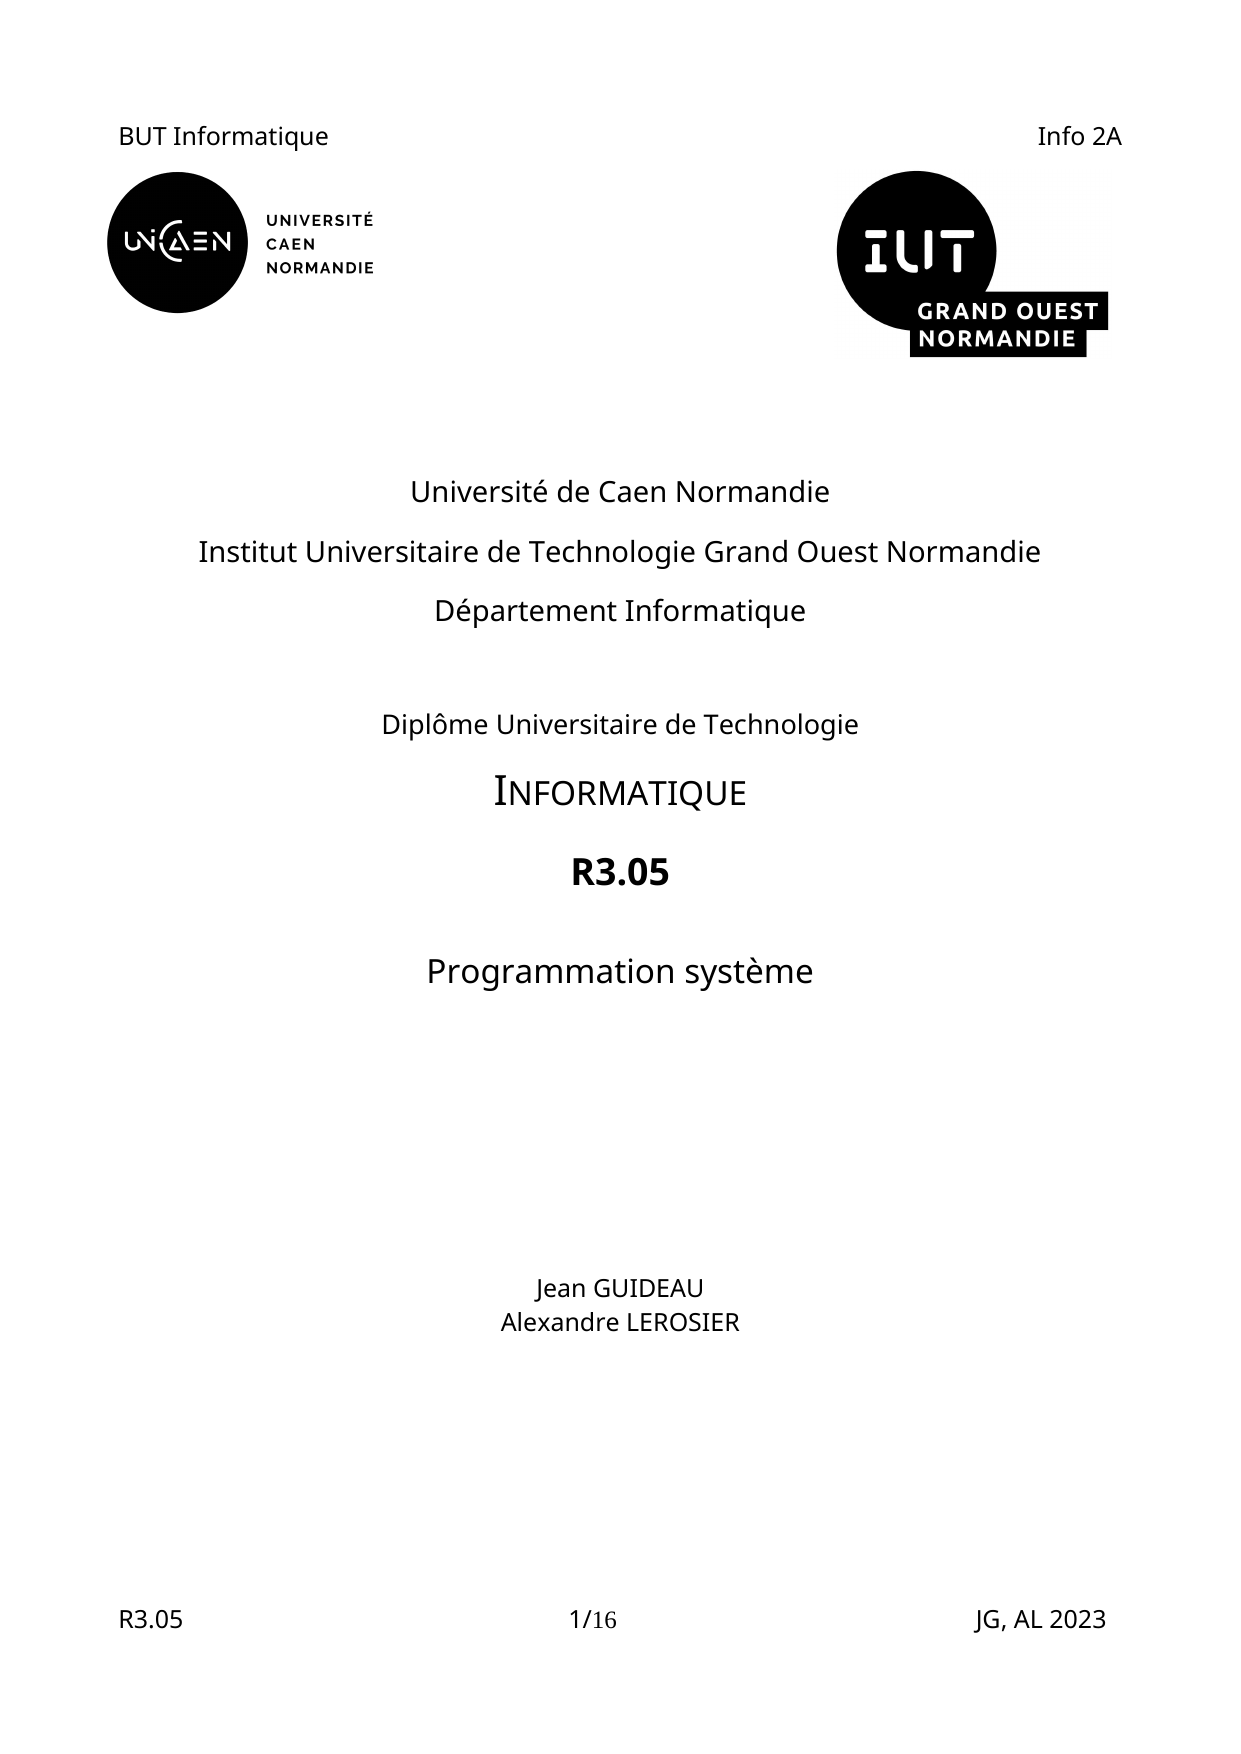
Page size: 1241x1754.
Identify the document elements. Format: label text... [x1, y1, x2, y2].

text Informatique [118, 761, 1122, 817]
text Diplôme Universitaire de Technologie [118, 705, 1122, 742]
text Alexandre LEROSIER [118, 1305, 1122, 1339]
text Programmation système [118, 948, 1122, 993]
picture [833, 169, 1112, 359]
picture [94, 147, 390, 357]
text Institut Universitaire de Technologie Grand Ouest Normandie [118, 531, 1122, 571]
text Jean GUIDEAU [118, 1271, 1122, 1305]
text Université de Caen Normandie [118, 471, 1122, 511]
text Département Informatique [118, 590, 1122, 630]
text R3.05 [118, 846, 1122, 897]
